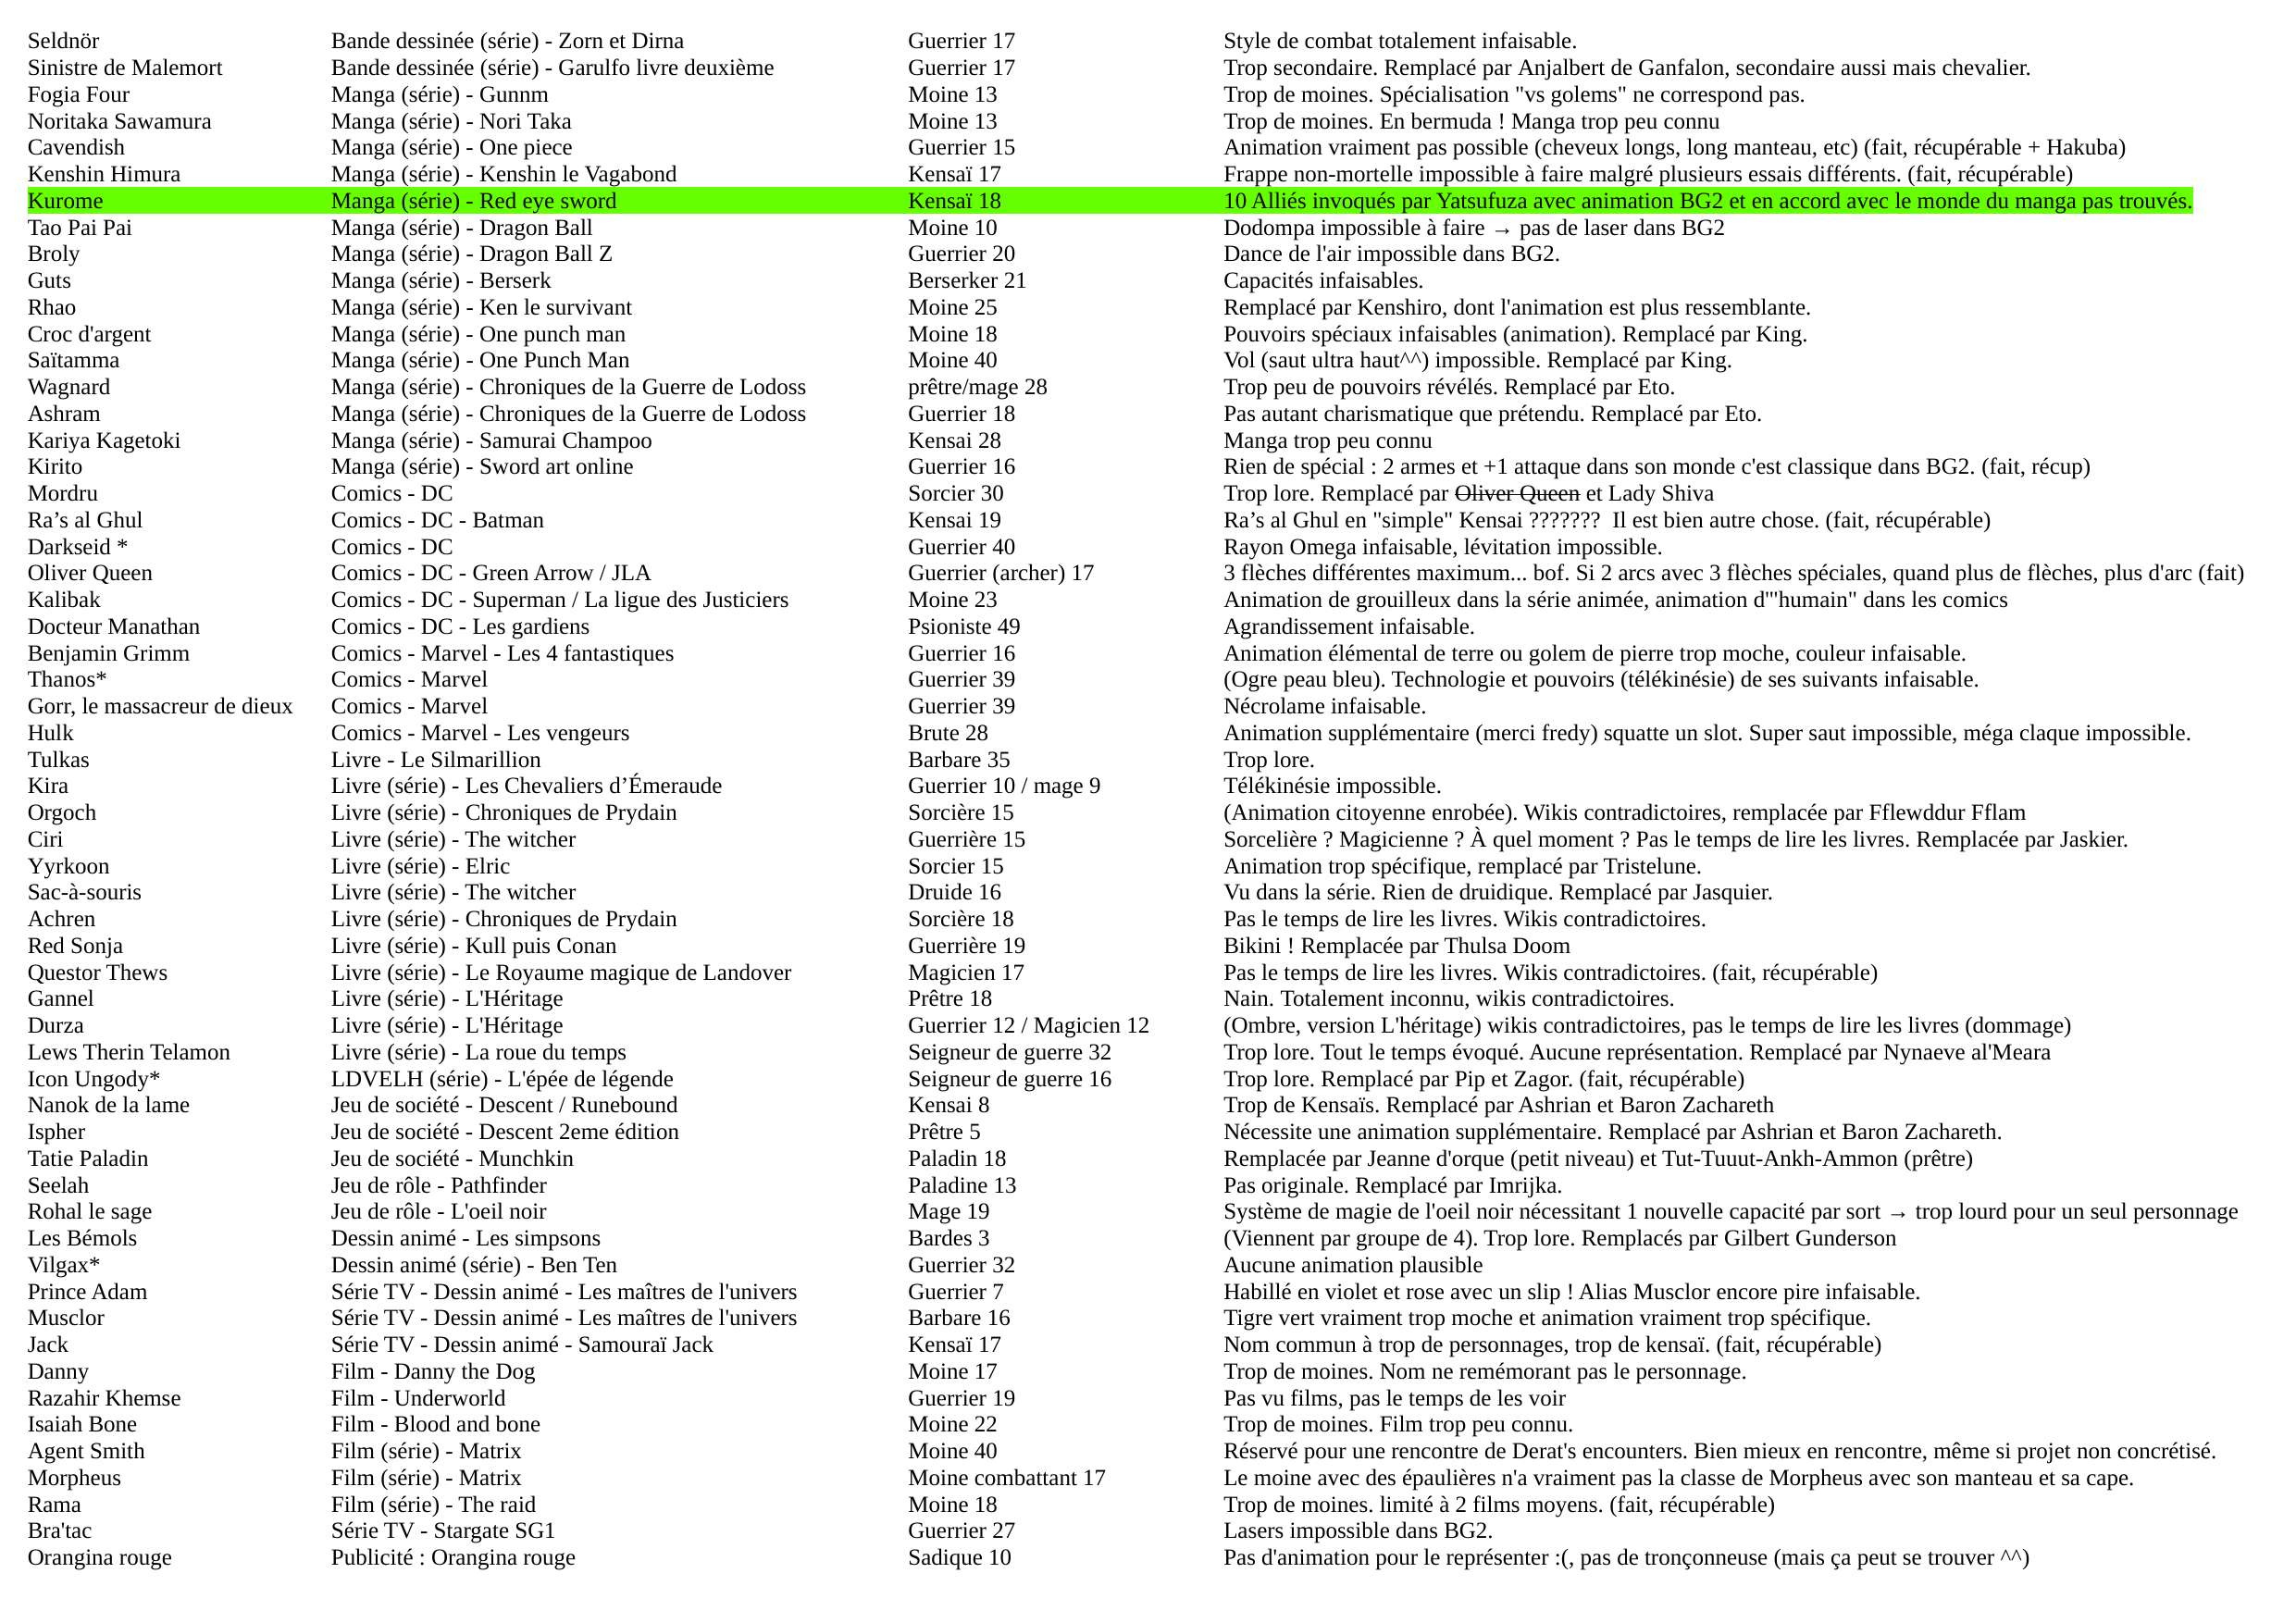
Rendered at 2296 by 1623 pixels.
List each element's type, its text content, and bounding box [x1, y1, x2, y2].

text Kariya Kagetoki Manga (série) - Samurai Champoo Kensai 28 Manga trop peu connu [27, 427, 2268, 452]
text Saïtamma Manga (série) - One Punch Man Moine 40 Vol (saut ultra haut^^) impossible. Remplacé par King. [27, 346, 2268, 373]
text Gorr, le massacreur de dieux Comics - Marvel Guerrier 39 Nécrolame infaisable. [27, 692, 2268, 719]
text Prince Adam Série TV - Dessin animé - Les maîtres de l'univers Guerrier 7 Habillé en violet et rose avec un slip ! Alias Musclor encore pire infaisable. [27, 1278, 2268, 1304]
text Kenshin Himura Manga (série) - Kenshin le Vagabond Kensaï 17 Frappe non-mortelle impossible à faire malgré plusieurs essais différents. (fait, récupérable) [27, 160, 2268, 187]
text Kira Livre (série) - Les Chevaliers d’Émeraude Guerrier 10 / mage 9 Télékinésie impossible. [27, 772, 2268, 799]
text Fogia Four Manga (série) - Gunnm Moine 13 Trop de moines. Spécialisation "vs golems" ne correspond pas. [27, 81, 2268, 107]
text Sinistre de Malemort Bande dessinée (série) - Garulfo livre deuxième Guerrier 17 Trop secondaire. Remplacé par Anjalbert de Ganfalon, secondaire aussi mais chevalier. [27, 54, 2268, 81]
text Rohal le sage Jeu de rôle - L'oeil noir Mage 19 Système de magie de l'oeil noir nécessitant 1 nouvelle capacité par sort → trop lourd pour un seul personnage [27, 1197, 2268, 1224]
text Thanos* Comics - Marvel Guerrier 39 (Ogre peau bleu). Technologie et pouvoirs (télékinésie) de ses suivants infaisable. [27, 665, 2268, 692]
text Cavendish Manga (série) - One piece Guerrier 15 Animation vraiment pas possible (cheveux longs, long manteau, etc) (fait, récupérable + Hakuba) [27, 133, 2268, 160]
text Ashram Manga (série) - Chroniques de la Guerre de Lodoss Guerrier 18 Pas autant charismatique que prétendu. Remplacé par Eto. [27, 400, 2268, 427]
text Wagnard Manga (série) - Chroniques de la Guerre de Lodoss prêtre/mage 28 Trop peu de pouvoirs révélés. Remplacé par Eto. [27, 373, 2268, 400]
text Jack Série TV - Dessin animé - Samouraï Jack Kensaï 17 Nom commun à trop de personnages, trop de kensaï. (fait, récupérable) [27, 1331, 2268, 1357]
text Kalibak Comics - DC - Superman / La ligue des Justiciers Moine 23 Animation de grouilleux dans la série animée, animation d'"humain" dans les comics [27, 586, 2268, 613]
text Agent Smith Film (série) - Matrix Moine 40 Réservé pour une rencontre de Derat's encounters. Bien mieux en rencontre, même si projet non concrétisé. [27, 1437, 2268, 1464]
text Orgoch Livre (série) - Chroniques de Prydain Sorcière 15 (Animation citoyenne enrobée). Wikis contradictoires, remplacée par Fflewddur Fflam [27, 799, 2268, 825]
text Danny Film - Danny the Dog Moine 17 Trop de moines. Nom ne remémorant pas le personnage. [27, 1357, 2268, 1384]
text Bra'tac Série TV - Stargate SG1 Guerrier 27 Lasers impossible dans BG2. [27, 1517, 2268, 1543]
text Oliver Queen Comics - DC - Green Arrow / JLA Guerrier (archer) 17 3 flèches différentes maximum... bof. Si 2 arcs avec 3 flèches spéciales, quand plus de flèches, plus d'arc (fait) [27, 559, 2268, 586]
text Tatie Paladin Jeu de société - Munchkin Paladin 18 Remplacée par Jeanne d'orque (petit niveau) et Tut-Tuuut-Ankh-Ammon (prêtre) [27, 1145, 2268, 1171]
text Broly Manga (série) - Dragon Ball Z Guerrier 20 Dance de l'air impossible dans BG2. [27, 240, 2268, 266]
text Ra’s al Ghul Comics - DC - Batman Kensai 19 Ra’s al Ghul en "simple" Kensai ??????? Il est bien autre chose. (fait, récupérable) [27, 506, 2268, 533]
text Ispher Jeu de société - Descent 2eme édition Prêtre 5 Nécessite une animation supplémentaire. Remplacé par Ashrian et Baron Zachareth. [27, 1118, 2268, 1145]
text Kirito Manga (série) - Sword art online Guerrier 16 Rien de spécial : 2 armes et +1 attaque dans son monde c'est classique dans BG2. (fait, récup) [27, 452, 2268, 479]
text Docteur Manathan Comics - DC - Les gardiens Psioniste 49 Agrandissement infaisable. [27, 613, 2268, 639]
text Isaiah Bone Film - Blood and bone Moine 22 Trop de moines. Film trop peu connu. [27, 1410, 2268, 1437]
text Lews Therin Telamon Livre (série) - La roue du temps Seigneur de guerre 32 Trop lore. Tout le temps évoqué. Aucune représentation. Remplacé par Nynaeve al'Meara [27, 1038, 2268, 1065]
text Les Bémols Dessin animé - Les simpsons Bardes 3 (Viennent par groupe de 4). Trop lore. Remplacés par Gilbert Gunderson [27, 1224, 2268, 1251]
text Vilgax* Dessin animé (série) - Ben Ten Guerrier 32 Aucune animation plausible [27, 1251, 2268, 1278]
text Noritaka Sawamura Manga (série) - Nori Taka Moine 13 Trop de moines. En bermuda ! Manga trop peu connu [27, 107, 2268, 133]
text Gannel Livre (série) - L'Héritage Prêtre 18 Nain. Totalement inconnu, wikis contradictoires. [27, 985, 2268, 1011]
text Achren Livre (série) - Chroniques de Prydain Sorcière 18 Pas le temps de lire les livres. Wikis contradictoires. [27, 905, 2268, 932]
text Musclor Série TV - Dessin animé - Les maîtres de l'univers Barbare 16 Tigre vert vraiment trop moche et animation vraiment trop spécifique. [27, 1304, 2268, 1331]
text Red Sonja Livre (série) - Kull puis Conan Guerrière 19 Bikini ! Remplacée par Thulsa Doom [27, 932, 2268, 959]
text Orangina rouge Publicité : Orangina rouge Sadique 10 Pas d'animation pour le représenter :(, pas de tronçonneuse (mais ça peut se trouver ^^) [27, 1543, 2268, 1570]
text Croc d'argent Manga (série) - One punch man Moine 18 Pouvoirs spéciaux infaisables (animation). Remplacé par King. [27, 320, 2268, 346]
text Ciri Livre (série) - The witcher Guerrière 15 Sorcelière ? Magicienne ? À quel moment ? Pas le temps de lire les livres. Remplacée par Jaskier. [27, 825, 2268, 852]
text Mordru Comics - DC Sorcier 30 Trop lore. Remplacé par Oliver Queen et Lady Shiva [27, 479, 2268, 506]
text Icon Ungody* LDVELH (série) - L'épée de légende Seigneur de guerre 16 Trop lore. Remplacé par Pip et Zagor. (fait, récupérable) [27, 1065, 2268, 1091]
text Tao Pai Pai Manga (série) - Dragon Ball Moine 10 Dodompa impossible à faire → pas de laser dans BG2 [27, 214, 2268, 240]
text Hulk Comics - Marvel - Les vengeurs Brute 28 Animation supplémentaire (merci fredy) squatte un slot. Super saut impossible, méga claque impossible. [27, 719, 2268, 746]
text Yyrkoon Livre (série) - Elric Sorcier 15 Animation trop spécifique, remplacé par Tristelune. [27, 852, 2268, 878]
text Sac-à-souris Livre (série) - The witcher Druide 16 Vu dans la série. Rien de druidique. Remplacé par Jasquier. [27, 878, 2268, 905]
text Guts Manga (série) - Berserk Berserker 21 Capacités infaisables. [27, 266, 2268, 293]
text Seelah Jeu de rôle - Pathfinder Paladine 13 Pas originale. Remplacé par Imrijka. [27, 1171, 2268, 1197]
text Razahir Khemse Film - Underworld Guerrier 19 Pas vu films, pas le temps de les voir [27, 1384, 2268, 1410]
text Kurome Manga (série) - Red eye sword Kensaï 18 10 Alliés invoqués par Yatsufuza avec animation BG2 et en accord avec le monde du manga pas trouvés. [27, 187, 2268, 214]
text Tulkas Livre - Le Silmarillion Barbare 35 Trop lore. [27, 746, 2268, 772]
text Rama Film (série) - The raid Moine 18 Trop de moines. limité à 2 films moyens. (fait, récupérable) [27, 1491, 2268, 1517]
text Seldnör Bande dessinée (série) - Zorn et Dirna Guerrier 17 Style de combat totalement infaisable. [27, 27, 2268, 54]
text Nanok de la lame Jeu de société - Descent / Runebound Kensai 8 Trop de Kensaïs. Remplacé par Ashrian et Baron Zachareth [27, 1091, 2268, 1118]
text Rhao Manga (série) - Ken le survivant Moine 25 Remplacé par Kenshiro, dont l'animation est plus ressemblante. [27, 293, 2268, 320]
text Questor Thews Livre (série) - Le Royaume magique de Landover Magicien 17 Pas le temps de lire les livres. Wikis contradictoires. (fait, récupérable) [27, 959, 2268, 985]
text Morpheus Film (série) - Matrix Moine combattant 17 Le moine avec des épaulières n'a vraiment pas la classe de Morpheus avec son manteau et sa cape. [27, 1464, 2268, 1491]
text Darkseid * Comics - DC Guerrier 40 Rayon Omega infaisable, lévitation impossible. [27, 533, 2268, 559]
text Benjamin Grimm Comics - Marvel - Les 4 fantastiques Guerrier 16 Animation élémental de terre ou golem de pierre trop moche, couleur infaisable. [27, 639, 2268, 665]
text Durza Livre (série) - L'Héritage Guerrier 12 / Magicien 12 (Ombre, version L'héritage) wikis contradictoires, pas le temps de lire les livres (dommage) [27, 1011, 2268, 1038]
